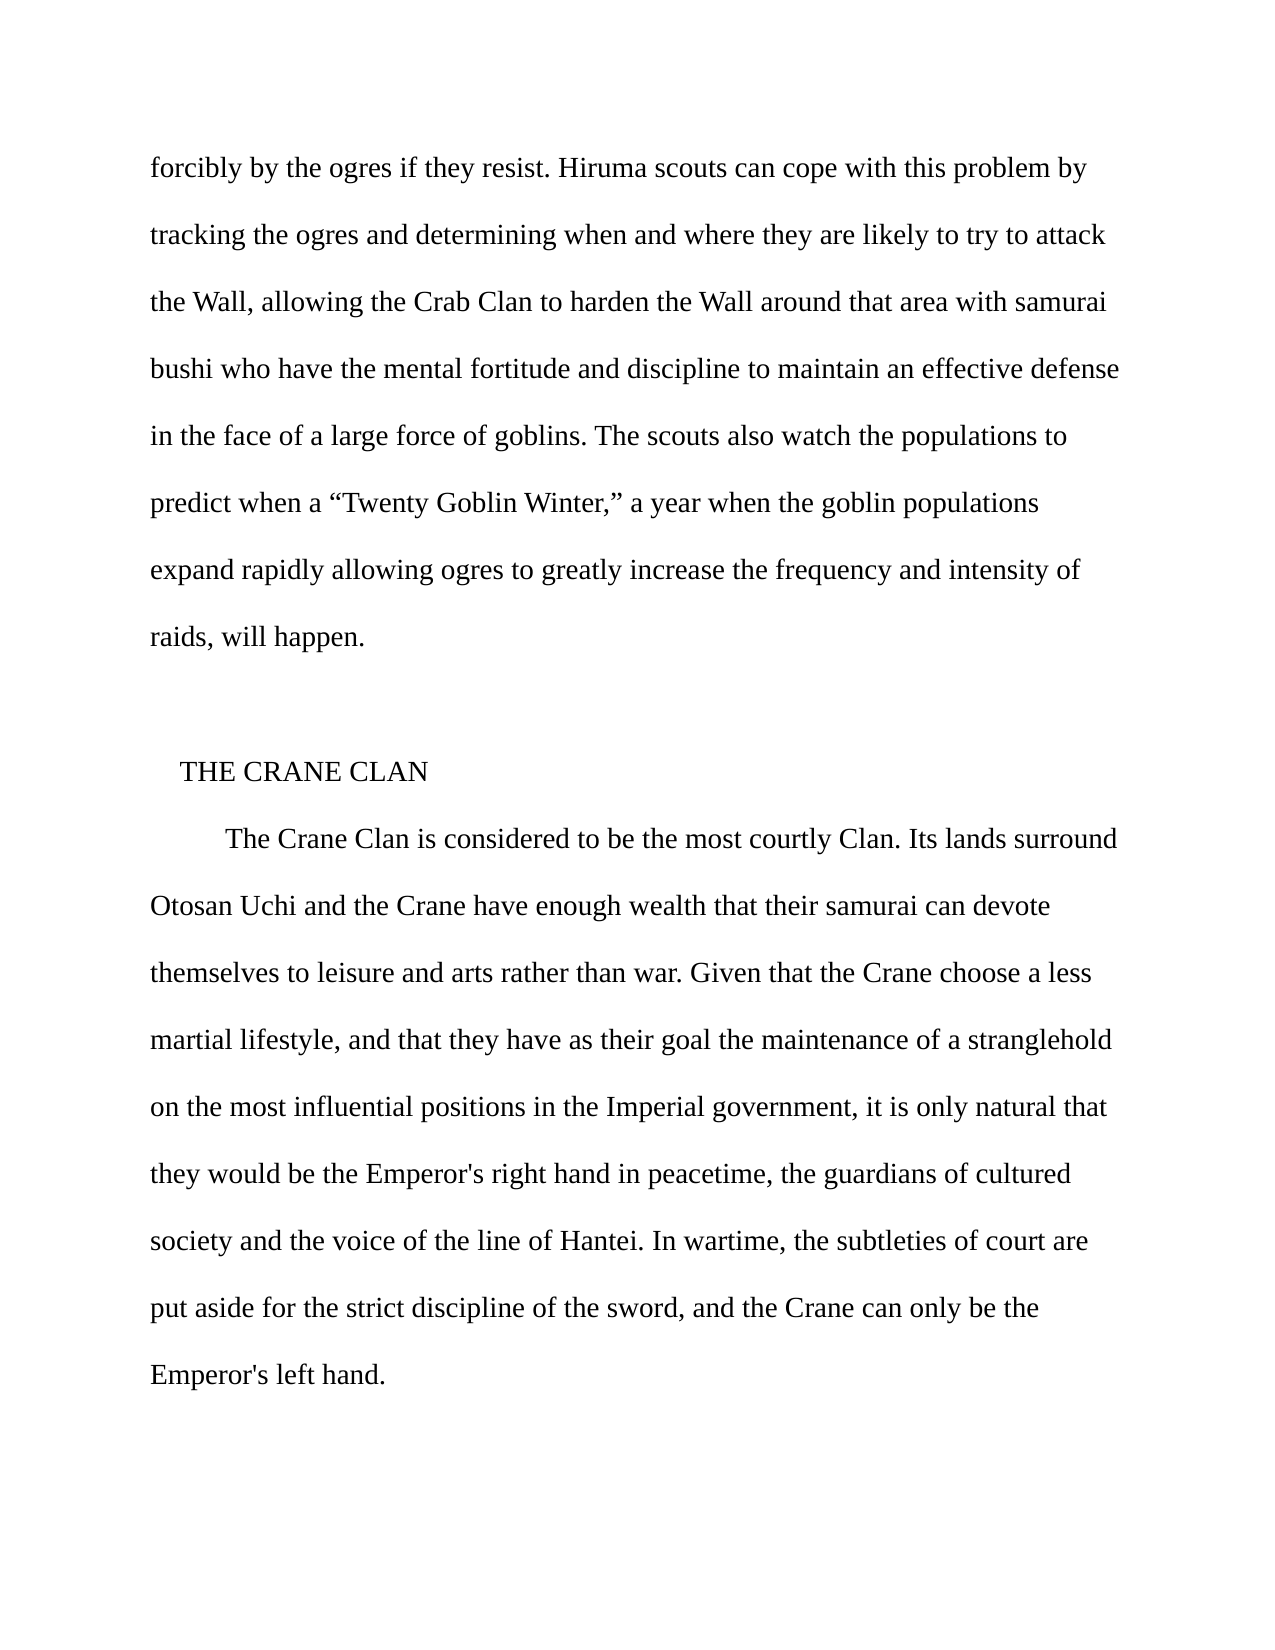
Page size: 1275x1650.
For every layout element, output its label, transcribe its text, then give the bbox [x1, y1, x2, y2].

text The Crane Clan is considered to be the most courtly Clan. Its lands surround Otosan Uchi and the Crane have enough wealth that their samurai can devote themselves to leisure and arts rather than war. Given that the Crane choose a less martial lifestyle, and that they have as their goal the maintenance of a stranglehold on the most influential positions in the Imperial government, it is only natural that they would be the Emperor's right hand in peacetime, the guardians of cultured society and the voice of the line of Hantei. In wartime, the subtleties of court are put aside for the strict discipline of the sword, and the Crane can only be the Emperor's left hand. [150, 821, 1125, 1391]
text THE CRANE CLAN [150, 754, 1125, 787]
text forcibly by the ogres if they resist. Hiruma scouts can cope with this problem by tracking the ogres and determining when and where they are likely to try to attack the Wall, allowing the Crab Clan to harden the Wall around that area with samurai bushi who have the mental fortitude and discipline to maintain an effective defense in the face of a large force of goblins. The scouts also watch the populations to predict when a “Twenty Goblin Winter,” a year when the goblin populations expand rapidly allowing ogres to greatly increase the frequency and intensity of raids, will happen. [150, 150, 1125, 653]
